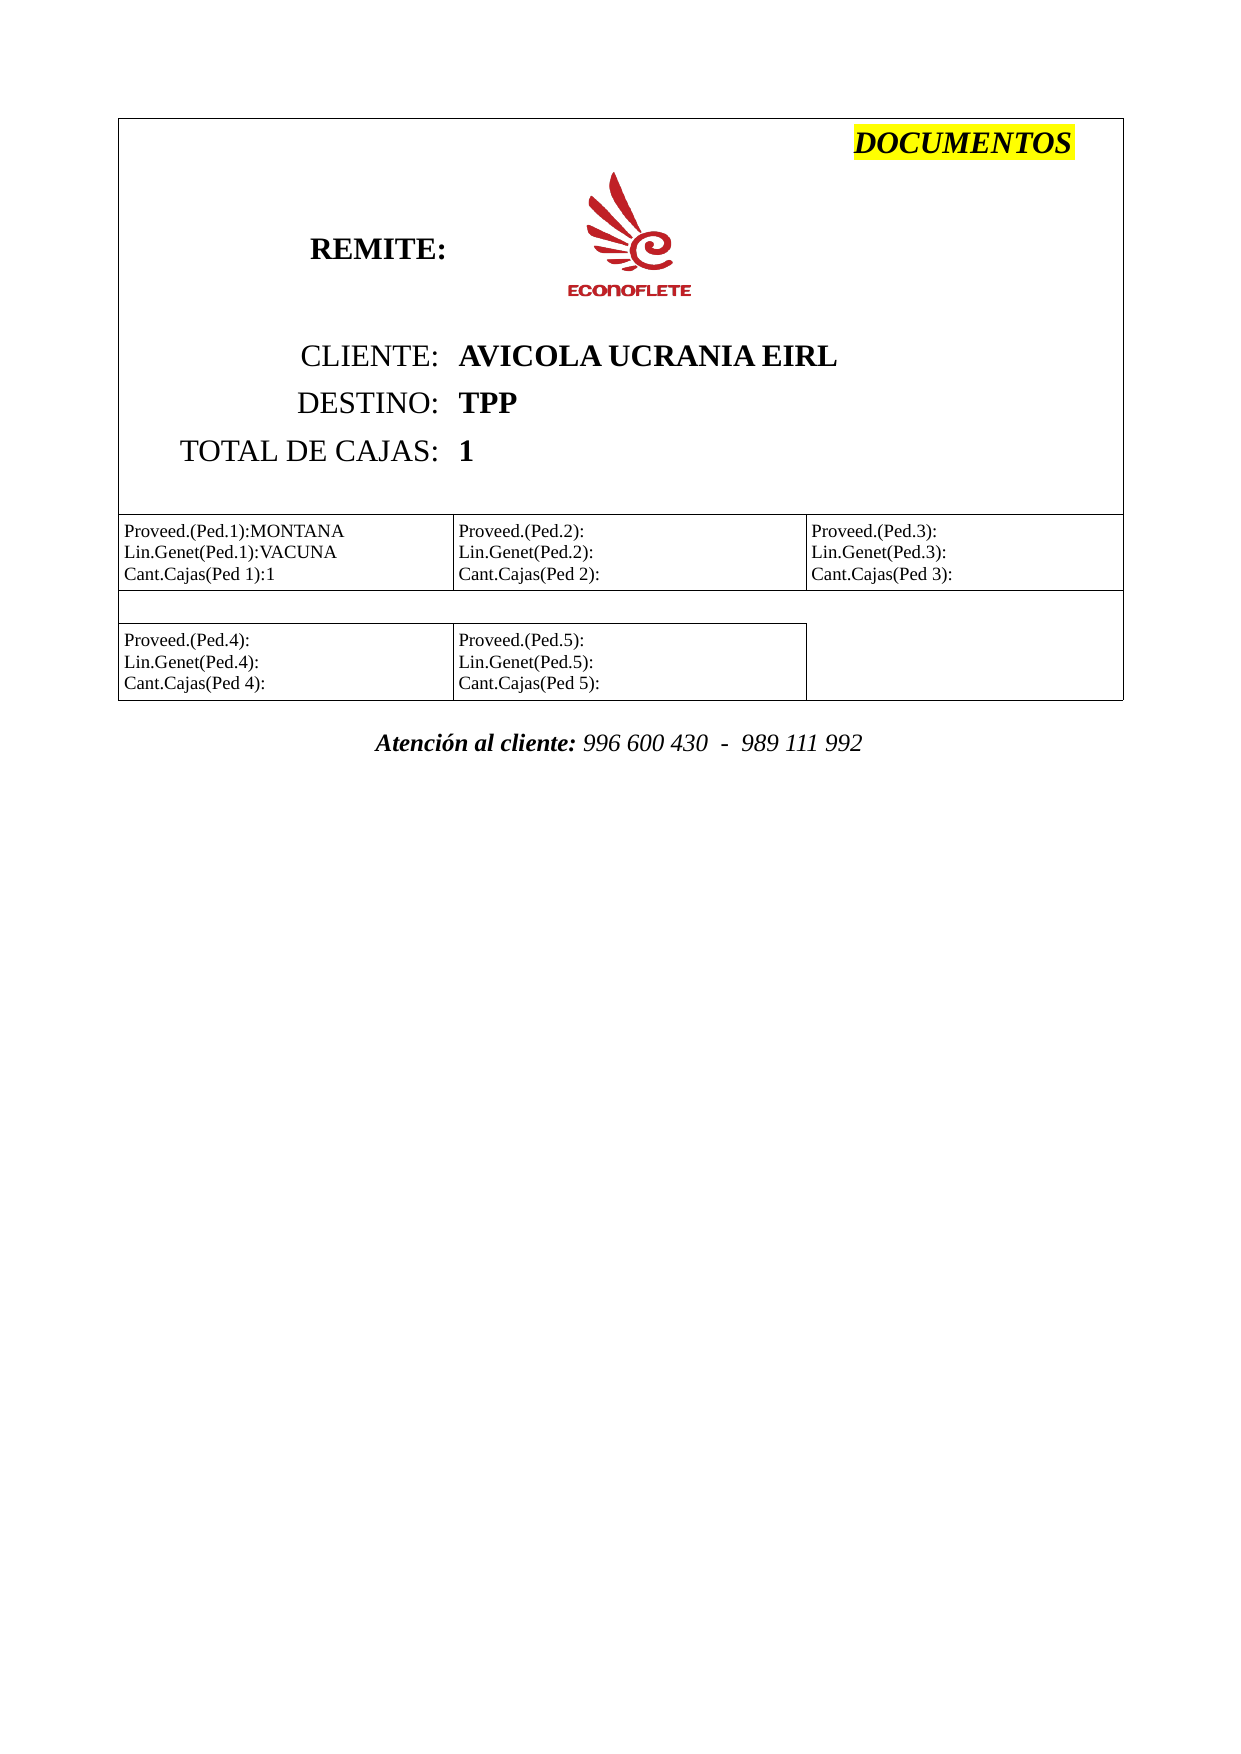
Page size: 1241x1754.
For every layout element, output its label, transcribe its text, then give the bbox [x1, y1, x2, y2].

table_cell [806, 591, 1123, 623]
table_cell Proveed.(Ped.1):MONTANA Lin.Genet(Ped.1):VACUNA Cant.Cajas(Ped 1):1 [119, 515, 453, 590]
table_cell TOTAL DE CAJAS: [119, 426, 453, 474]
table_cell Proveed.(Ped.4): Lin.Genet(Ped.4): Cant.Cajas(Ped 4): [119, 624, 453, 699]
table_header [119, 119, 453, 166]
text Atención al cliente: 996 600 430 - 989 111 992 [118, 728, 1122, 757]
table_cell Proveed.(Ped.5): Lin.Genet(Ped.5): Cant.Cajas(Ped 5): [454, 624, 806, 699]
table_cell CLIENTE: [119, 332, 453, 379]
table_cell AVICOLA UCRANIA EIRL [453, 332, 1123, 379]
table_cell DESTINO: [119, 379, 453, 426]
table_cell [806, 474, 1123, 514]
table_cell REMITE: [119, 166, 453, 332]
table_cell Proveed.(Ped.2): Lin.Genet(Ped.2): Cant.Cajas(Ped 2): [454, 515, 806, 590]
table_cell [453, 166, 806, 332]
table_header DOCUMENTOS [806, 119, 1123, 166]
table_cell Proveed.(Ped.3): Lin.Genet(Ped.3): Cant.Cajas(Ped 3): [807, 515, 1123, 590]
table_cell [806, 379, 1123, 426]
table_cell [453, 591, 806, 623]
table_cell [119, 474, 453, 514]
table_cell [453, 474, 806, 514]
table_cell [807, 623, 1123, 699]
table_cell TPP [453, 379, 806, 426]
table_cell [806, 166, 1123, 332]
table_cell 1 [453, 426, 1123, 474]
table_header [453, 119, 806, 166]
table_cell [119, 591, 453, 623]
picture [552, 171, 707, 297]
